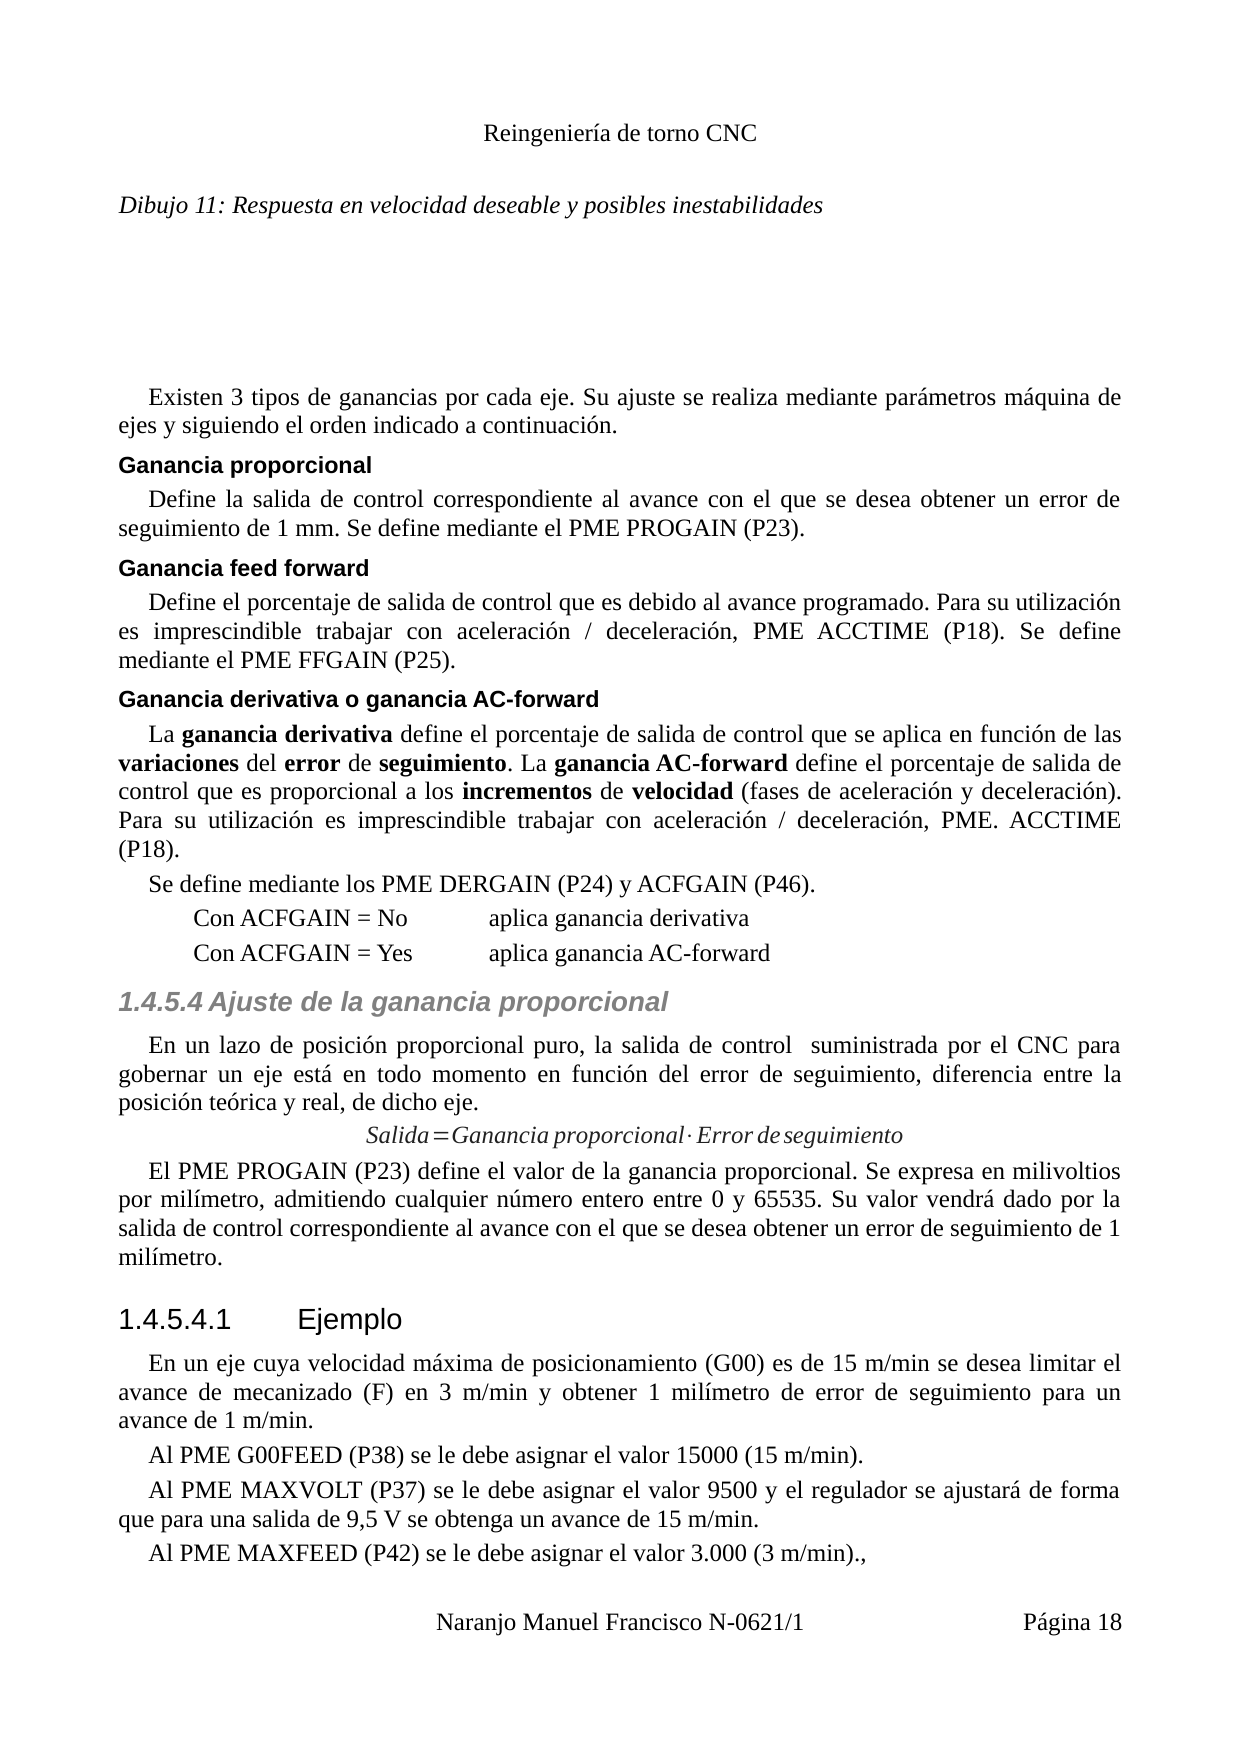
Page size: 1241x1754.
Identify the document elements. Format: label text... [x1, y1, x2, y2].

text Al PME MAXFEED (P42) se le debe asignar el valor 3.000 (3 m/min)., [118, 1538, 1122, 1567]
text Con ACFGAIN = No aplica ganancia derivativa [193, 903, 1122, 932]
text Al PME G00FEED (P38) se le debe asignar el valor 15000 (15 m/min). [118, 1440, 1122, 1469]
subtitle Ganancia proporcional [118, 451, 1122, 478]
text Dibujo 11: Respuesta en velocidad deseable y posibles inestabilidades [119, 191, 1122, 219]
text Se define mediante los PME DERGAIN (P24) y ACFGAIN (P46). [118, 869, 1122, 897]
subtitle Ajuste de la ganancia proporcional [118, 986, 1122, 1017]
text Define el porcentaje de salida de control que es debido al avance programado. Para su utilización es imprescindible trabajar con aceleración / deceleración, PME ACCTIME (P18). Se define mediante el PME FFGAIN (P25). [118, 587, 1122, 673]
text En un eje cuya velocidad máxima de posicionamiento (G00) es de 15 m/min se desea limitar el avance de mecanizado (F) en 3 m/min y obtener 1 milímetro de error de seguimiento para un avance de 1 m/min. [118, 1348, 1122, 1434]
text La ganancia derivativa define el porcentaje de salida de control que se aplica en función de las variaciones del error de seguimiento. La ganancia AC-forward define el porcentaje de salida de control que es proporcional a los incrementos de velocidad (fases de aceleración y deceleración). Para su utilización es imprescindible trabajar con aceleración / deceleración, PME. ACCTIME (P18). [118, 719, 1122, 863]
text Define la salida de control correspondiente al avance con el que se desea obtener un error de seguimiento de 1 mm. Se define mediante el PME PROGAIN (P23). [118, 484, 1122, 542]
text En un lazo de posición proporcional puro, la salida de control suministrada por el CNC para gobernar un eje está en todo momento en función del error de seguimiento, diferencia entre la posición teórica y real, de dicho eje. [118, 1030, 1122, 1116]
text Con ACFGAIN = Yes aplica ganancia AC-forward [193, 938, 1122, 967]
text Existen 3 tipos de ganancias por cada eje. Su ajuste se realiza mediante parámetros máquina de ejes y siguiendo el orden indicado a continuación. [118, 382, 1122, 439]
subtitle Ejemplo [118, 1302, 1122, 1335]
text El PME PROGAIN (P23) define el valor de la ganancia proporcional. Se expresa en milivoltios por milímetro, admitiendo cualquier número entero entre 0 y 65535. Su valor vendrá dado por la salida de control correspondiente al avance con el que se desea obtener un error de seguimiento de 1 milímetro. [118, 1156, 1122, 1271]
text Al PME MAXVOLT (P37) se le debe asignar el valor 9500 y el regulador se ajustará de forma que para una salida de 9,5 V se obtenga un avance de 15 m/min. [118, 1475, 1122, 1532]
subtitle Ganancia feed forward [118, 554, 1122, 581]
subtitle Ganancia derivativa o ganancia AC-forward [118, 686, 1122, 713]
